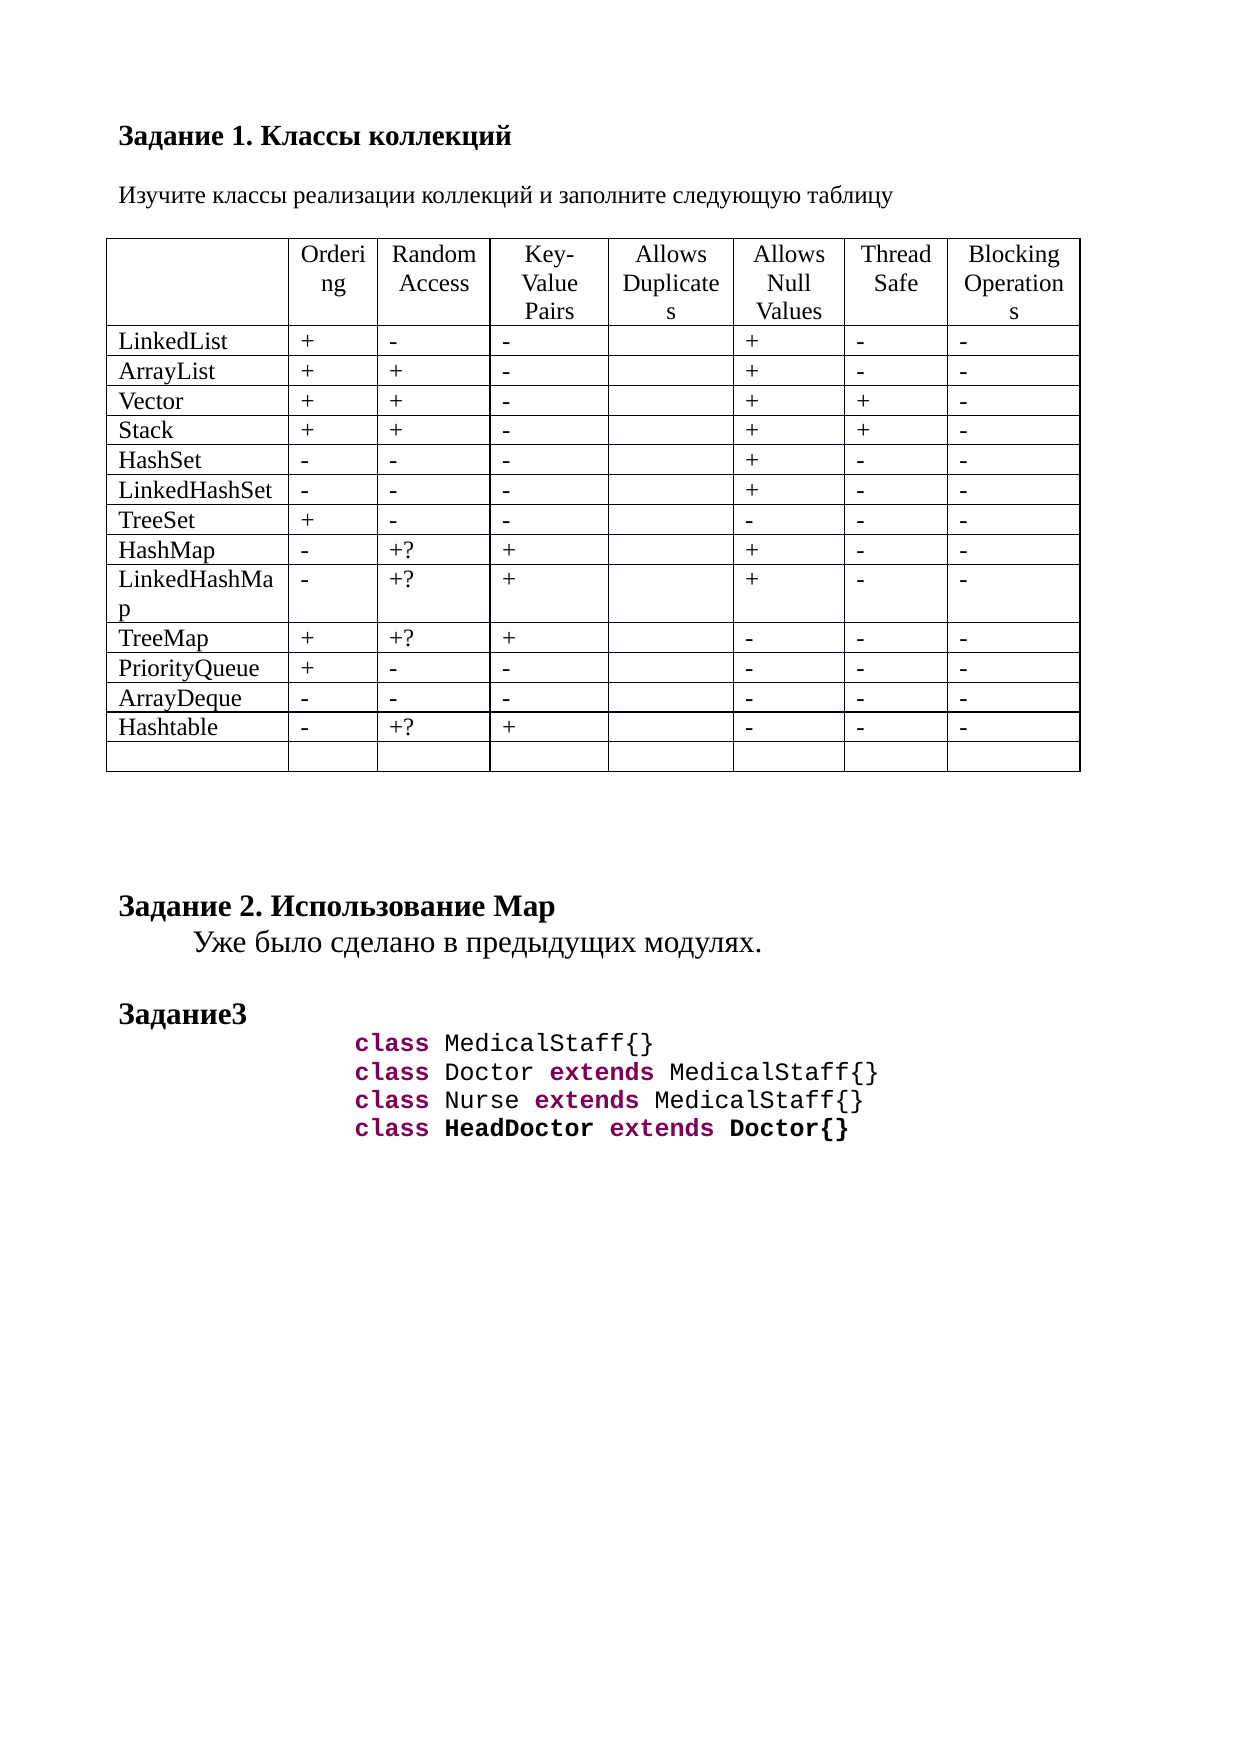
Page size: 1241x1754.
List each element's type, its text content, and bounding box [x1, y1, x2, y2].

table_cell - [491, 445, 608, 474]
table_cell - [289, 475, 377, 504]
table_cell HashMap [107, 535, 288, 563]
table_cell [609, 683, 733, 711]
table_cell - [948, 623, 1079, 652]
table_cell ArrayList [107, 356, 288, 385]
table_header Random Access [378, 239, 489, 325]
table_cell - [948, 713, 1079, 741]
table_cell - [948, 505, 1079, 534]
table_header Allows Null Values [734, 239, 844, 325]
table_cell +? [378, 713, 489, 741]
table_cell [609, 565, 733, 622]
table_cell +? [378, 623, 489, 652]
table_cell [948, 742, 1079, 771]
table_cell + [734, 416, 844, 444]
table_cell + [289, 386, 377, 414]
table_cell - [734, 505, 844, 534]
table_header [107, 239, 288, 325]
table_header Key-Value Pairs [491, 239, 608, 325]
table_cell [609, 326, 733, 355]
table_cell [609, 475, 733, 504]
table_cell - [289, 565, 377, 622]
table_cell LinkedList [107, 326, 288, 355]
text class MedicalStaff{} [118, 1031, 1122, 1059]
table_cell [609, 653, 733, 682]
table_cell LinkedHashMap [107, 565, 288, 622]
table_cell + [289, 505, 377, 534]
table_header Blocking Operations [948, 239, 1079, 325]
table_cell + [378, 416, 489, 444]
table_cell Vector [107, 386, 288, 414]
table_cell Stack [107, 416, 288, 444]
table_cell + [734, 386, 844, 414]
table_cell - [845, 623, 947, 652]
table_cell [107, 742, 288, 771]
table_cell [609, 356, 733, 385]
table_cell + [289, 326, 377, 355]
table_cell - [845, 326, 947, 355]
table_cell - [491, 356, 608, 385]
text class Nurse extends MedicalStaff{} [118, 1087, 1122, 1116]
table_cell - [948, 683, 1079, 711]
table_header Ordering [289, 239, 377, 325]
table_cell - [948, 535, 1079, 563]
table_cell +? [378, 565, 489, 622]
table_cell +? [378, 535, 489, 563]
table_cell - [845, 565, 947, 622]
table_cell - [378, 445, 489, 474]
table_cell + [734, 445, 844, 474]
table_cell [609, 416, 733, 444]
table_cell + [289, 356, 377, 385]
table_cell + [378, 356, 489, 385]
table_cell - [948, 356, 1079, 385]
table_cell [734, 742, 844, 771]
table_cell - [948, 386, 1079, 414]
table_cell + [734, 535, 844, 563]
text Изучите классы реализации коллекций и заполните следующую таблицу [118, 180, 1122, 209]
table_cell [609, 505, 733, 534]
table_cell [378, 742, 489, 771]
table_cell + [734, 326, 844, 355]
table_cell - [948, 416, 1079, 444]
table_cell - [948, 565, 1079, 622]
table_cell - [378, 475, 489, 504]
table_cell LinkedHashSet [107, 475, 288, 504]
table_cell - [734, 713, 844, 741]
table_cell Hashtable [107, 713, 288, 741]
table_cell - [491, 683, 608, 711]
table_cell + [845, 416, 947, 444]
table_cell HashSet [107, 445, 288, 474]
table_cell - [734, 683, 844, 711]
table_cell - [289, 535, 377, 563]
table_cell - [734, 653, 844, 682]
table_cell - [845, 475, 947, 504]
text Задание 2. Использование Map [118, 887, 1122, 923]
table_cell [289, 742, 377, 771]
table_cell + [734, 565, 844, 622]
table_cell - [378, 326, 489, 355]
table_cell + [491, 565, 608, 622]
table_header Allows Duplicates [609, 239, 733, 325]
table_cell - [845, 683, 947, 711]
table_cell TreeSet [107, 505, 288, 534]
table_cell - [845, 445, 947, 474]
text Задание3 [118, 995, 1122, 1031]
table_cell - [948, 445, 1079, 474]
table_cell TreeMap [107, 623, 288, 652]
table_cell + [289, 653, 377, 682]
table_cell - [491, 326, 608, 355]
table_cell + [491, 535, 608, 563]
text Уже было сделано в предыдущих модулях. [118, 923, 1122, 959]
table_cell - [289, 683, 377, 711]
table_cell + [734, 356, 844, 385]
table_cell - [734, 623, 844, 652]
table_cell - [491, 475, 608, 504]
table_cell - [845, 505, 947, 534]
table_cell ArrayDeque [107, 683, 288, 711]
table_cell [609, 386, 733, 414]
table_cell - [378, 683, 489, 711]
table_cell - [845, 713, 947, 741]
table_cell [609, 445, 733, 474]
table_cell PriorityQueue [107, 653, 288, 682]
table_cell - [845, 535, 947, 563]
table_cell - [491, 505, 608, 534]
table_cell + [734, 475, 844, 504]
table_cell [609, 713, 733, 741]
table_cell + [289, 623, 377, 652]
table_cell - [491, 386, 608, 414]
table_cell [609, 742, 733, 771]
table_cell - [378, 505, 489, 534]
table_cell [845, 742, 947, 771]
table_header Thread Safe [845, 239, 947, 325]
table_cell [491, 742, 608, 771]
table_cell + [289, 416, 377, 444]
table_cell - [948, 653, 1079, 682]
table_cell + [491, 713, 608, 741]
subtitle Задание 1. Классы коллекций [118, 118, 1122, 152]
table_cell - [845, 356, 947, 385]
table_cell [609, 535, 733, 563]
table_cell + [491, 623, 608, 652]
text class Doctor extends MedicalStaff{} [118, 1059, 1122, 1087]
table_cell [609, 623, 733, 652]
table_cell - [491, 416, 608, 444]
table_cell - [948, 326, 1079, 355]
table_cell - [491, 653, 608, 682]
table_cell - [289, 445, 377, 474]
table_cell - [378, 653, 489, 682]
table_cell - [948, 475, 1079, 504]
text class HeadDoctor extends Doctor{} [118, 1116, 1122, 1144]
table_cell + [845, 386, 947, 414]
table_cell - [289, 713, 377, 741]
table_cell - [845, 653, 947, 682]
table_cell + [378, 386, 489, 414]
